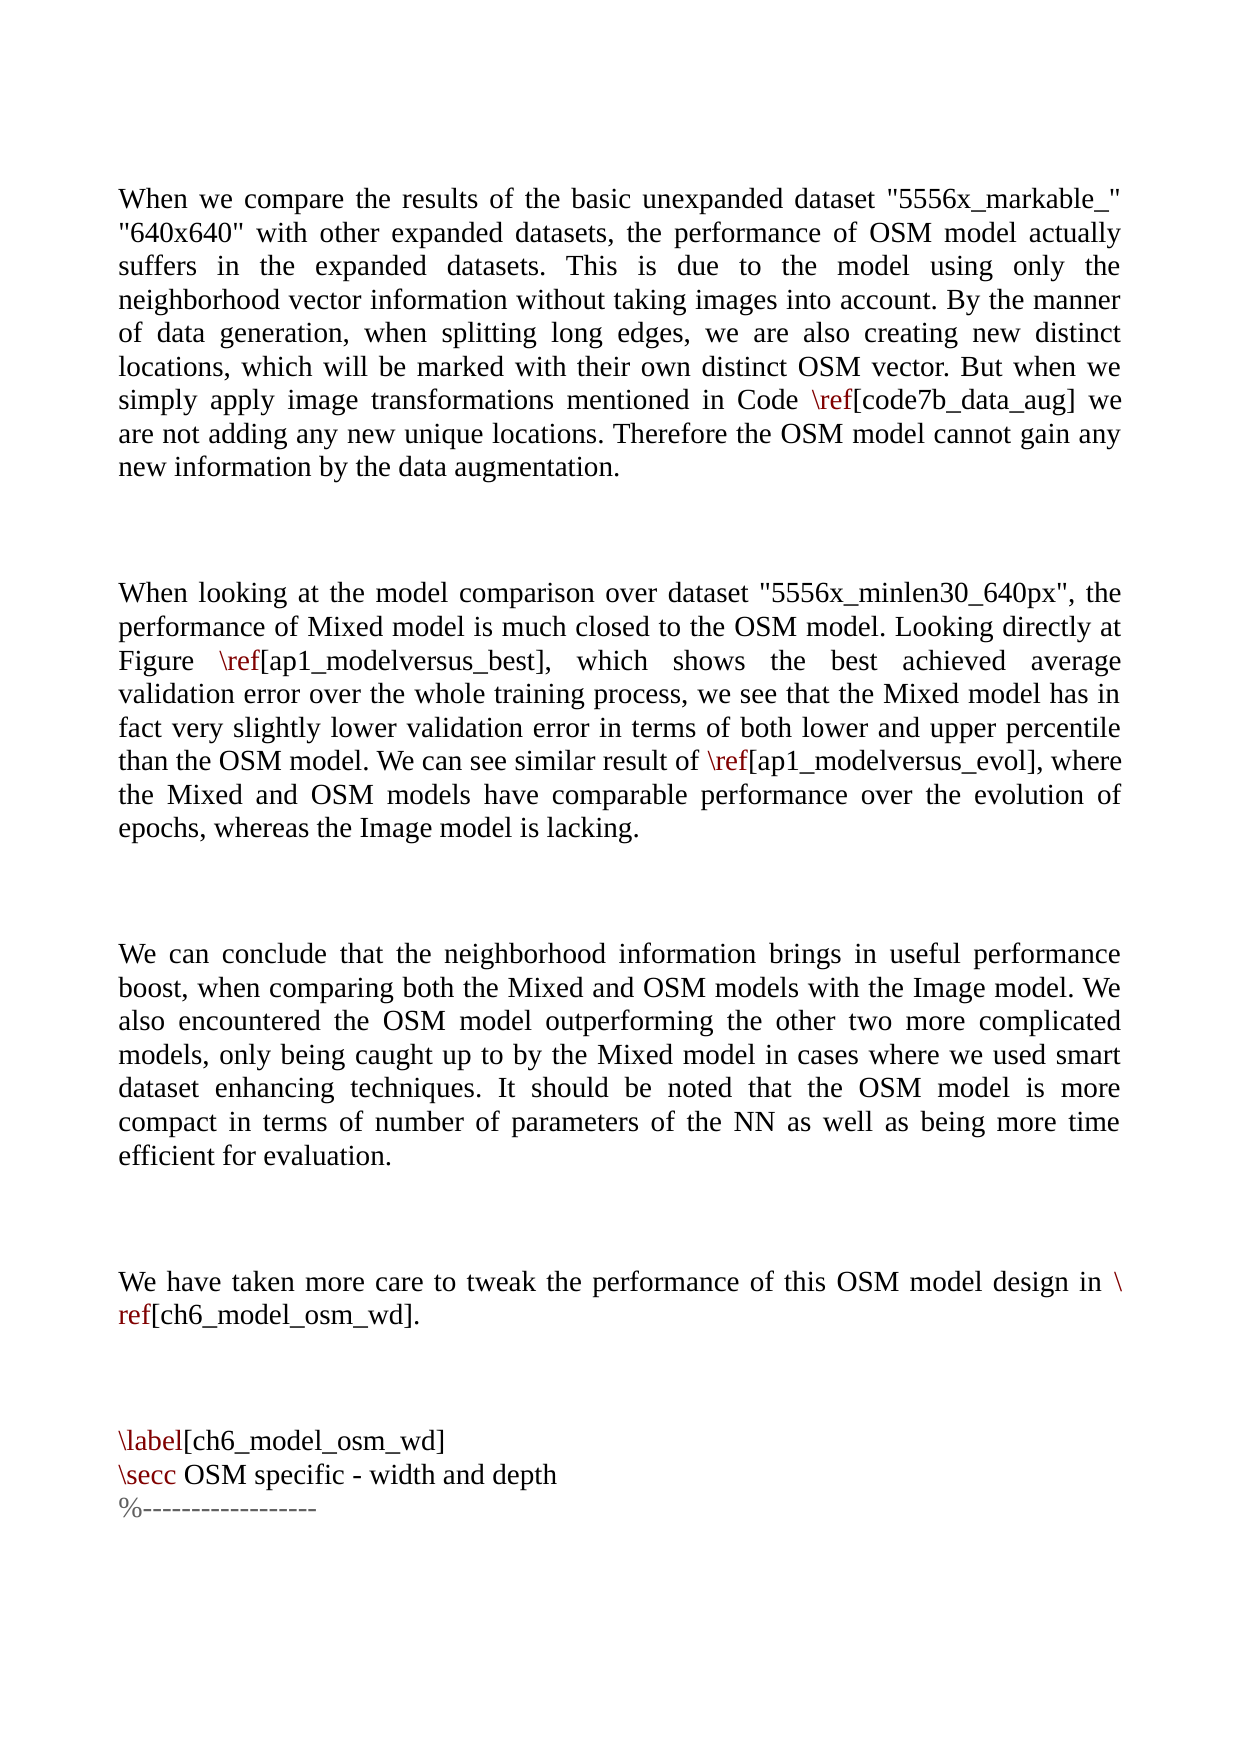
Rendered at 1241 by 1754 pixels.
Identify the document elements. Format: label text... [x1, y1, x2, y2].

text We have taken more care to tweak the performance of this OSM model design in \ref[ch6_model_osm_wd]. [118, 1264, 1122, 1331]
text We can conclude that the neighborhood information brings in useful performance boost, when comparing both the Mixed and OSM models with the Image model. We also encountered the OSM model outperforming the other two more complicated models, only being caught up to by the Mixed model in cases where we used smart dataset enhancing techniques. It should be noted that the OSM model is more compact in terms of number of parameters of the NN as well as being more time efficient for evaluation. [118, 936, 1122, 1171]
text When we compare the results of the basic unexpanded dataset "5556x_markable_" "640x640" with other expanded datasets, the performance of OSM model actually suffers in the expanded datasets. This is due to the model using only the neighborhood vector information without taking images into account. By the manner of data generation, when splitting long edges, we are also creating new distinct locations, which will be marked with their own distinct OSM vector. But when we simply apply image transformations mentioned in Code \ref[code7b_data_aug] we are not adding any new unique locations. Therefore the OSM model cannot gain any new information by the data augmentation. [118, 181, 1122, 483]
text \label[ch6_model_osm_wd] [118, 1423, 1122, 1457]
text \secc OSM specific - width and depth [118, 1457, 1122, 1490]
text %------------------ [118, 1490, 1122, 1524]
text When looking at the model comparison over dataset "5556x_minlen30_640px", the performance of Mixed model is much closed to the OSM model. Looking directly at Figure \ref[ap1_modelversus_best], which shows the best achieved average validation error over the whole training process, we see that the Mixed model has in fact very slightly lower validation error in terms of both lower and upper percentile than the OSM model. We can see similar result of \ref[ap1_modelversus_evol], where the Mixed and OSM models have comparable performance over the evolution of epochs, whereas the Image model is lacking. [118, 576, 1122, 844]
